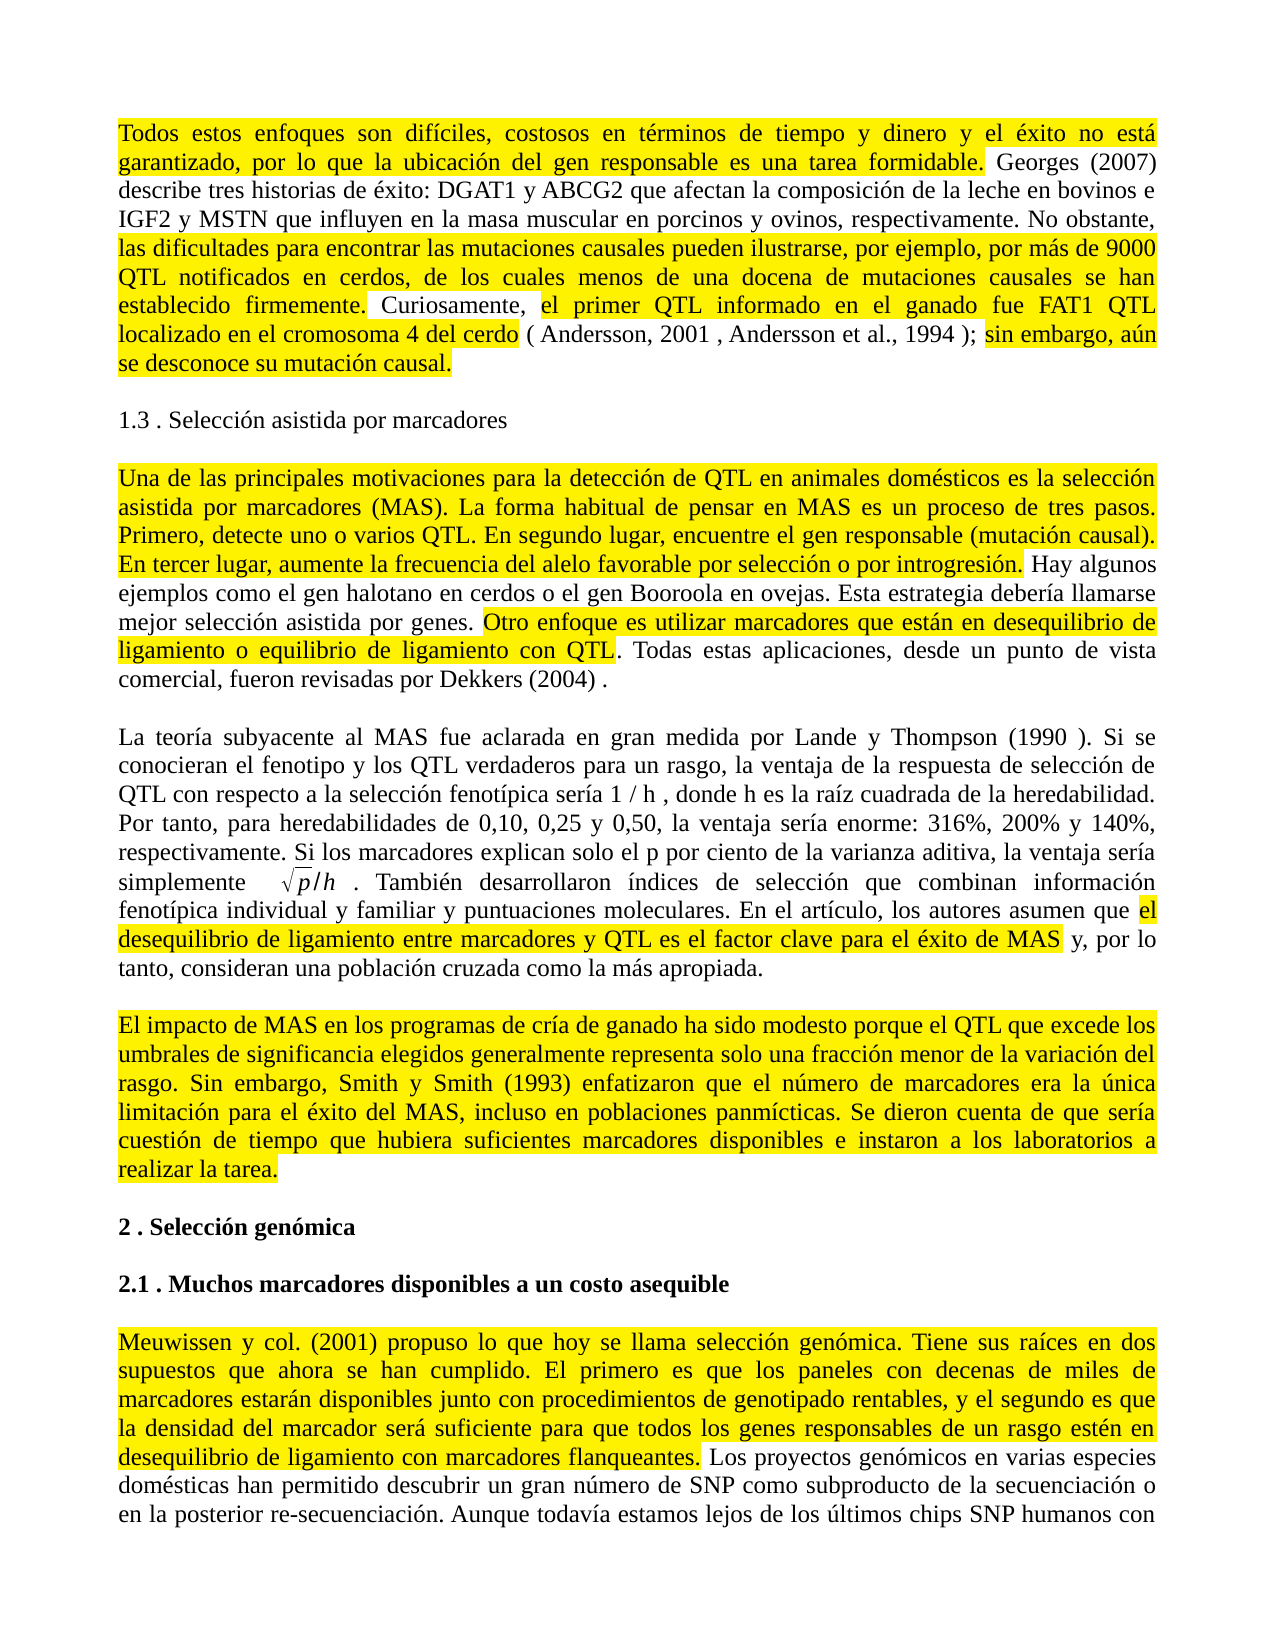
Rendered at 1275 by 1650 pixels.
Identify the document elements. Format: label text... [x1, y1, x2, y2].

text El impacto de MAS en los programas de cría de ganado ha sido modesto porque el QTL que excede los umbrales de significancia elegidos generalmente representa solo una fracción menor de la variación del rasgo. Sin embargo, Smith y Smith (1993) enfatizaron que el número de marcadores era la única limitación para el éxito del MAS, incluso en poblaciones panmícticas. Se dieron cuenta de que sería cuestión de tiempo que hubiera suficientes marcadores disponibles e instaron a los laboratorios a realizar la tarea. [118, 1010, 1157, 1183]
text 2.1 . Muchos marcadores disponibles a un costo asequible [118, 1269, 1157, 1298]
text Todos estos enfoques son difíciles, costosos en términos de tiempo y dinero y el éxito no está garantizado, por lo que la ubicación del gen responsable es una tarea formidable. Georges (2007) describe tres historias de éxito: DGAT1 y ABCG2 que afectan la composición de la leche en bovinos e IGF2 y MSTN que influyen en la masa muscular en porcinos y ovinos, respectivamente. No obstante, las dificultades para encontrar las mutaciones causales pueden ilustrarse, por ejemplo, por más de 9000 QTL notificados en cerdos, de los cuales menos de una docena de mutaciones causales se han establecido firmemente. Curiosamente, el primer QTL informado en el ganado fue FAT1 QTL localizado en el cromosoma 4 del cerdo ( Andersson, 2001 , Andersson et al., 1994 ); sin embargo, aún se desconoce su mutación causal. [118, 118, 1157, 377]
text 2 . Selección genómica [118, 1212, 1157, 1240]
text 1.3 . Selección asistida por marcadores [118, 406, 1157, 434]
text Una de las principales motivaciones para la detección de QTL en animales domésticos es la selección asistida por marcadores (MAS). La forma habitual de pensar en MAS es un proceso de tres pasos. Primero, detecte uno o varios QTL. En segundo lugar, encuentre el gen responsable (mutación causal). En tercer lugar, aumente la frecuencia del alelo favorable por selección o por introgresión. Hay algunos ejemplos como el gen halotano en cerdos o el gen Booroola en ovejas. Esta estrategia debería llamarse mejor selección asistida por genes. Otro enfoque es utilizar marcadores que están en desequilibrio de ligamiento o equilibrio de ligamiento con QTL. Todas estas aplicaciones, desde un punto de vista comercial, fueron revisadas por Dekkers (2004) . [118, 463, 1157, 693]
text Meuwissen y col. (2001) propuso lo que hoy se llama selección genómica. Tiene sus raíces en dos supuestos que ahora se han cumplido. El primero es que los paneles con decenas de miles de marcadores estarán disponibles junto con procedimientos de genotipado rentables, y el segundo es que la densidad del marcador será suficiente para que todos los genes responsables de un rasgo estén en desequilibrio de ligamiento con marcadores flanqueantes. Los proyectos genómicos en varias especies domésticas han permitido descubrir un gran número de SNP como subproducto de la secuenciación o en la posterior re-secuenciación. Aunque todavía estamos lejos de los últimos chips SNP humanos con [118, 1327, 1157, 1528]
text La teoría subyacente al MAS fue aclarada en gran medida por Lande y Thompson (1990 ). Si se conocieran el fenotipo y los QTL verdaderos para un rasgo, la ventaja de la respuesta de selección de QTL con respecto a la selección fenotípica sería 1 / h , donde h es la raíz cuadrada de la heredabilidad. Por tanto, para heredabilidades de 0,10, 0,25 y 0,50, la ventaja sería enorme: 316%, 200% y 140%, respectivamente. Si los marcadores explican solo el p por ciento de la varianza aditiva, la ventaja sería simplemente . También desarrollaron índices de selección que combinan información fenotípica individual y familiar y puntuaciones moleculares. En el artículo, los autores asumen que el desequilibrio de ligamiento entre marcadores y QTL es el factor clave para el éxito de MAS y, por lo tanto, consideran una población cruzada como la más apropiada. [118, 722, 1157, 982]
